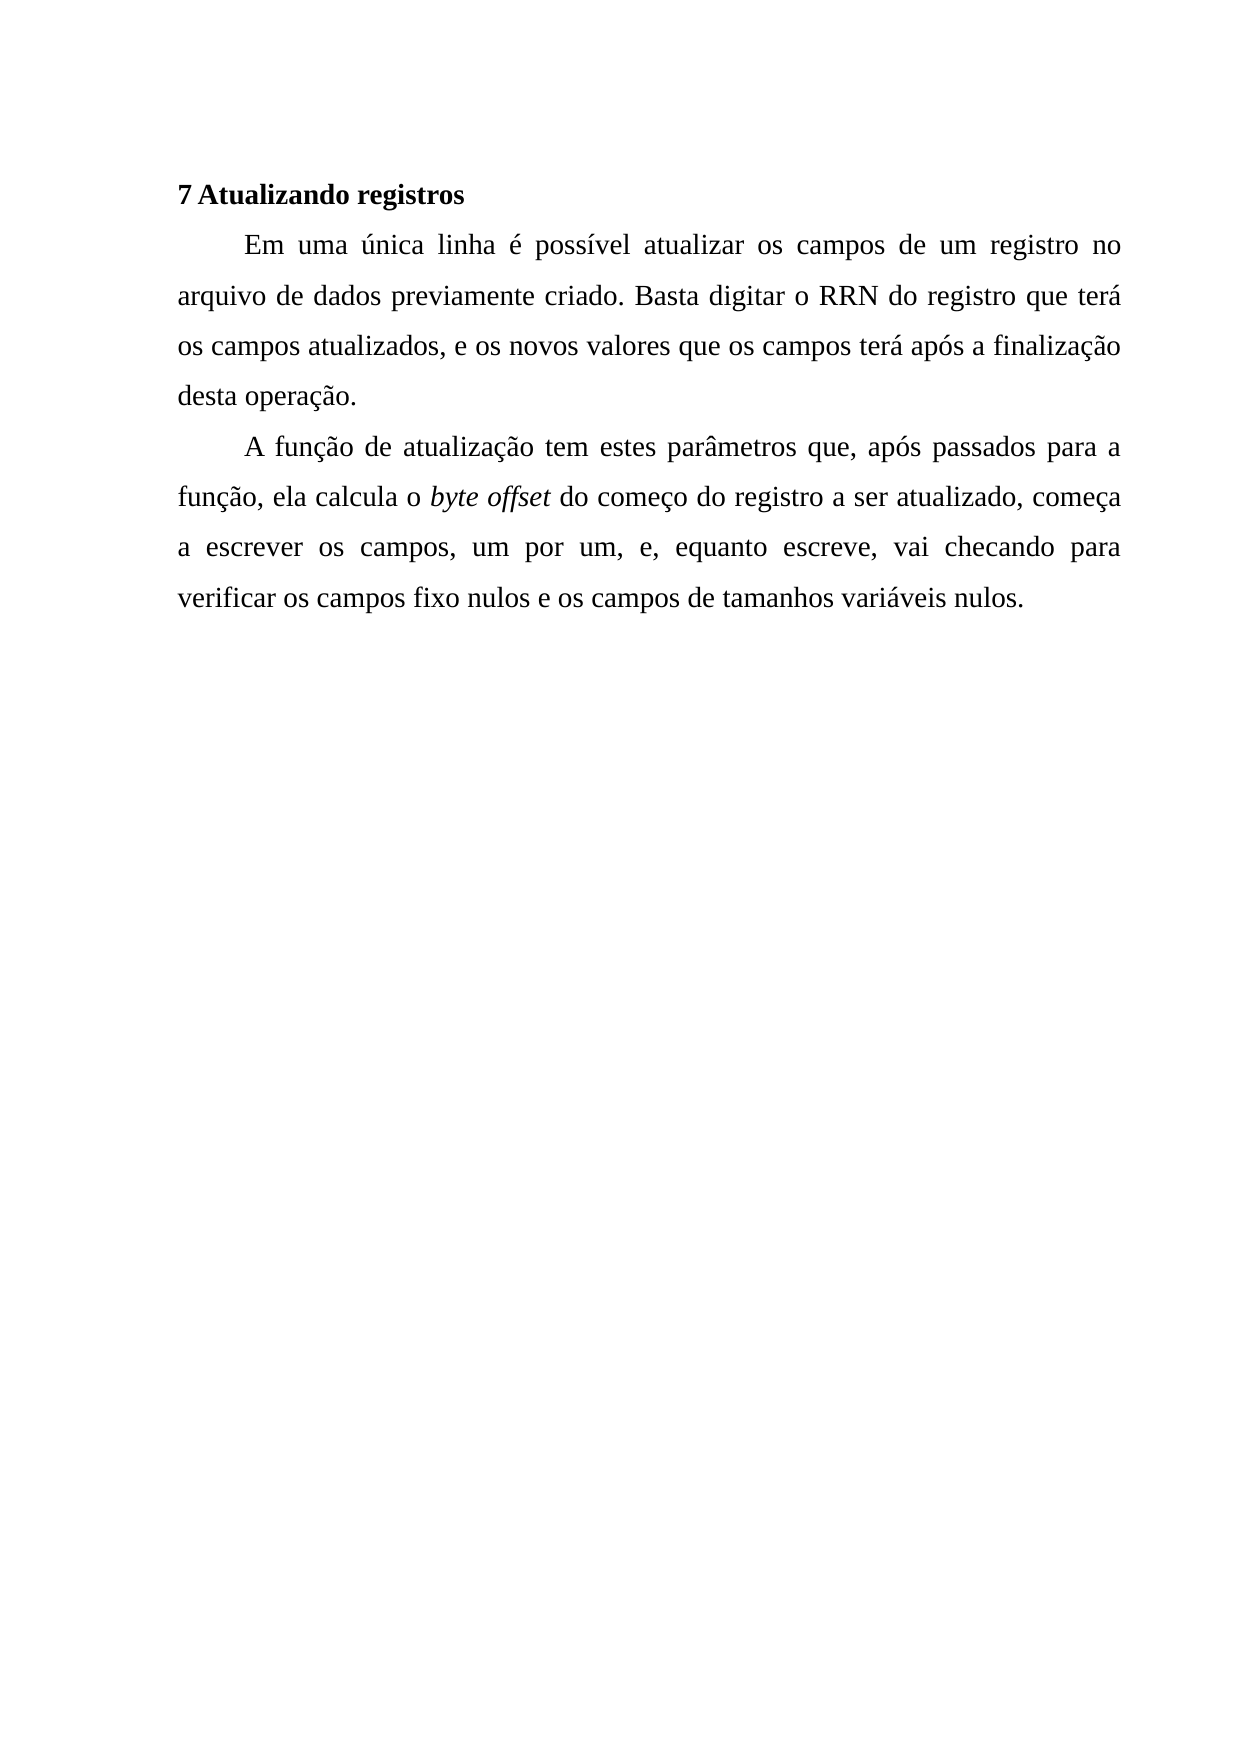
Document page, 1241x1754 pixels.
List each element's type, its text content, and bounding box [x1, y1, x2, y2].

text A função de atualização tem estes parâmetros que, após passados para a função, ela calcula o byte offset do começo do registro a ser atualizado, começa a escrever os campos, um por um, e, equanto escreve, vai checando para verificar os campos fixo nulos e os campos de tamanhos variáveis nulos. [177, 429, 1122, 613]
text Em uma única linha é possível atualizar os campos de um registro no arquivo de dados previamente criado. Basta digitar o RRN do registro que terá os campos atualizados, e os novos valores que os campos terá após a finalização desta operação. [177, 227, 1122, 412]
subtitle 7 Atualizando registros [177, 177, 1122, 211]
